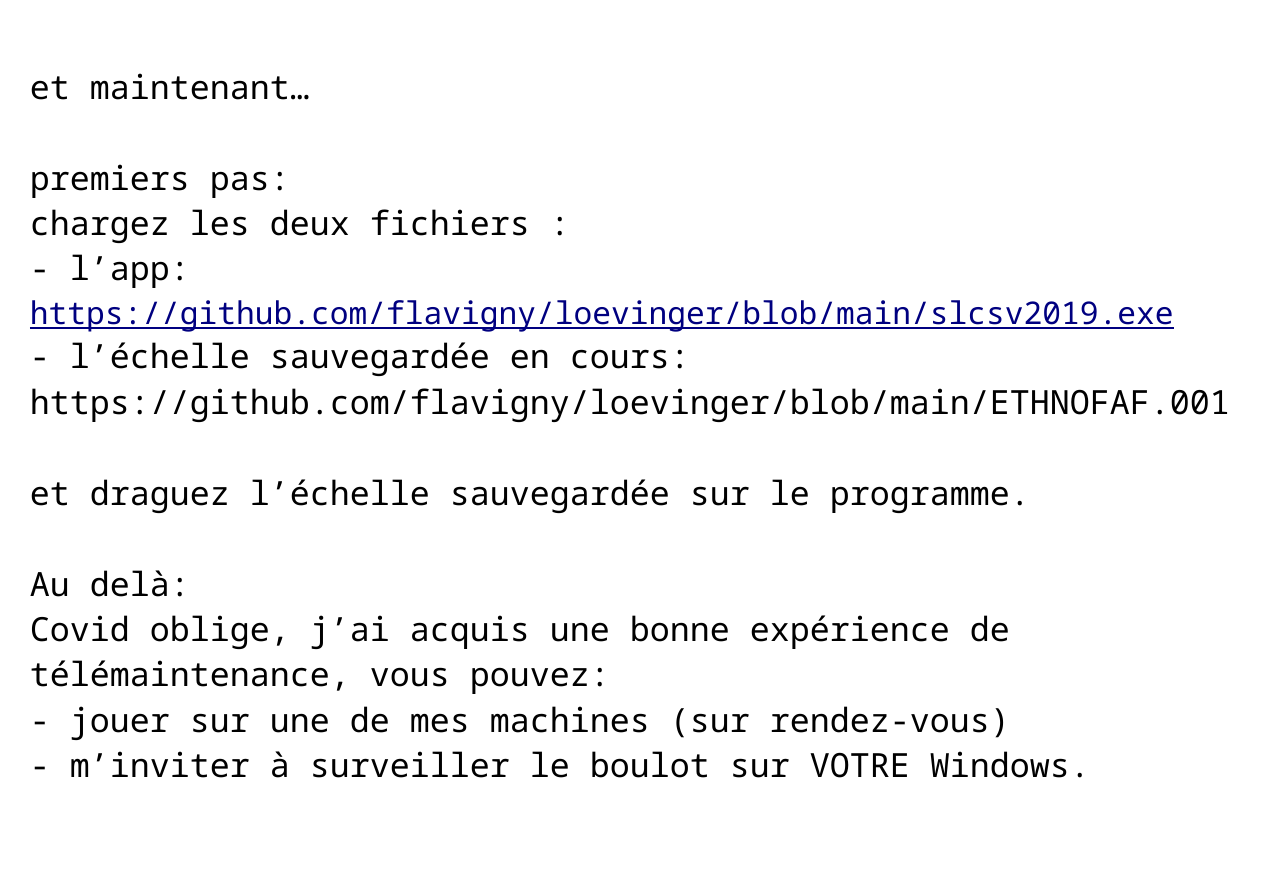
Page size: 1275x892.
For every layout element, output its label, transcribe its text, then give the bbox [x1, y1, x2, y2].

text - l’app: https://github.com/flavigny/loevinger/blob/main/slcsv2019.exe [29, 245, 1246, 333]
text premiers pas: [29, 154, 1246, 200]
text - jouer sur une de mes machines (sur rendez-vous) [29, 697, 1246, 742]
text - m’inviter à surveiller le boulot sur VOTRE Windows. [29, 742, 1246, 787]
text et draguez l’échelle sauvegardée sur le programme. [29, 469, 1246, 515]
text https://github.com/flavigny/loevinger/blob/main/ETHNOFAF.001 [29, 379, 1246, 424]
text et maintenant… [29, 63, 1246, 109]
text Covid oblige, j’ai acquis une bonne expérience de télémaintenance, vous pouvez: [29, 606, 1246, 697]
text Au delà: [29, 560, 1246, 606]
text chargez les deux fichiers : [29, 200, 1246, 245]
text - l’échelle sauvegardée en cours: [29, 333, 1246, 379]
